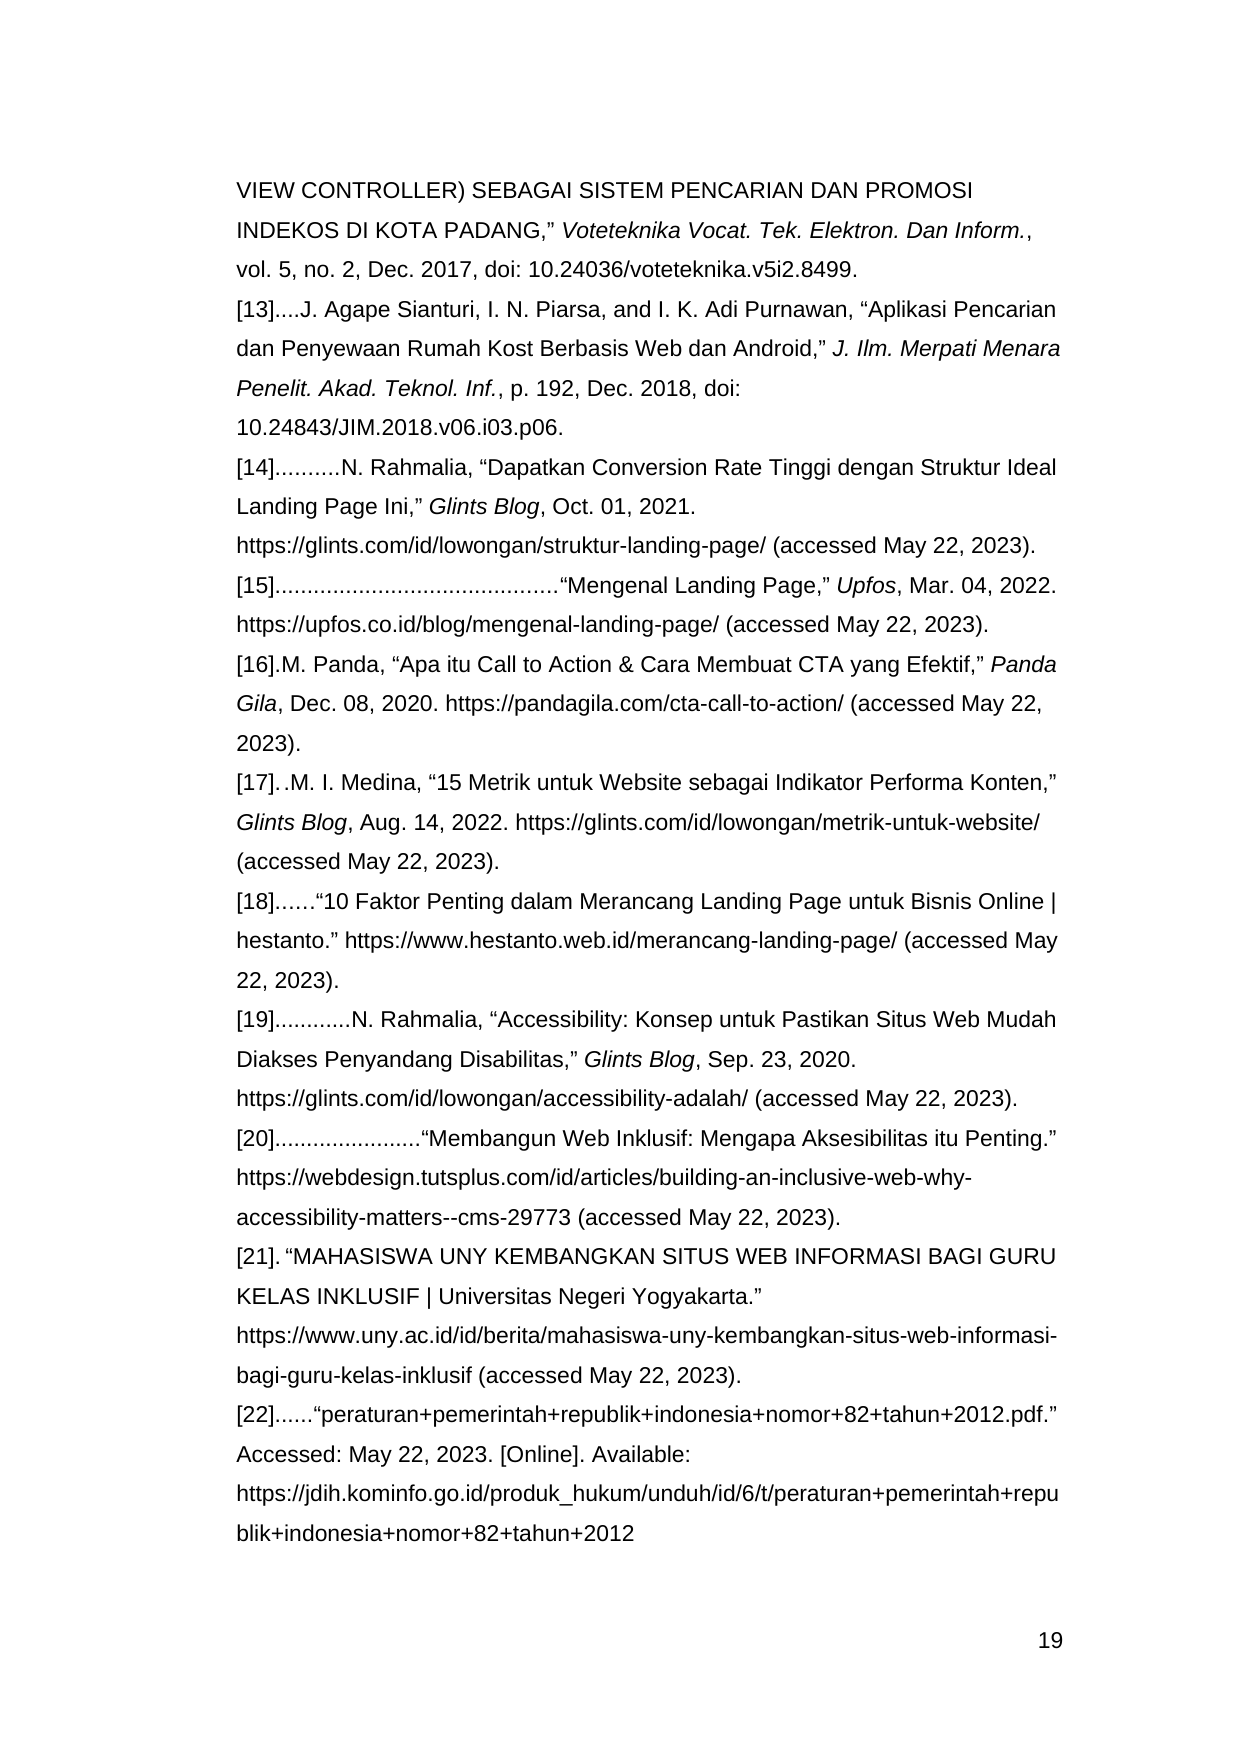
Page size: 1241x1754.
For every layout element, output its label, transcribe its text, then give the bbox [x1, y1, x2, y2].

text [19] N. Rahmalia, “Accessibility: Konsep untuk Pastikan Situs Web Mudah Diakses Penyandang Disabilitas,” Glints Blog, Sep. 23, 2020. https://glints.com/id/lowongan/accessibility-adalah/ (accessed May 22, 2023). [236, 1006, 1063, 1112]
text [16] M. Panda, “Apa itu Call to Action & Cara Membuat CTA yang Efektif,” Panda Gila, Dec. 08, 2020. https://pandagila.com/cta-call-to-action/ (accessed May 22, 2023). [236, 651, 1063, 756]
text [14] N. Rahmalia, “Dapatkan Conversion Rate Tinggi dengan Struktur Ideal Landing Page Ini,” Glints Blog, Oct. 01, 2021. https://glints.com/id/lowongan/struktur-landing-page/ (accessed May 22, 2023). [236, 453, 1063, 559]
text VIEW CONTROLLER) SEBAGAI SISTEM PENCARIAN DAN PROMOSI INDEKOS DI KOTA PADANG,” Voteteknika Vocat. Tek. Elektron. Dan Inform., vol. 5, no. 2, Dec. 2017, doi: 10.24036/voteteknika.v5i2.8499. [236, 177, 1063, 282]
text [18] “10 Faktor Penting dalam Merancang Landing Page untuk Bisnis Online | hestanto.” https://www.hestanto.web.id/merancang-landing-page/ (accessed May 22, 2023). [236, 888, 1063, 993]
text [15] “Mengenal Landing Page,” Upfos, Mar. 04, 2022. https://upfos.co.id/blog/mengenal-landing-page/ (accessed May 22, 2023). [236, 572, 1063, 638]
text [20] “Membangun Web Inklusif: Mengapa Aksesibilitas itu Penting.” https://webdesign.tutsplus.com/id/articles/building-an-inclusive-web-why-accessibility-matters--cms-29773 (accessed May 22, 2023). [236, 1125, 1063, 1230]
text [21] “MAHASISWA UNY KEMBANGKAN SITUS WEB INFORMASI BAGI GURU KELAS INKLUSIF | Universitas Negeri Yogyakarta.” https://www.uny.ac.id/id/berita/mahasiswa-uny-kembangkan-situs-web-informasi-bagi-guru-kelas-inklusif (accessed May 22, 2023). [236, 1243, 1063, 1388]
text [13] J. Agape Sianturi, I. N. Piarsa, and I. K. Adi Purnawan, “Aplikasi Pencarian dan Penyewaan Rumah Kost Berbasis Web dan Android,” J. Ilm. Merpati Menara Penelit. Akad. Teknol. Inf., p. 192, Dec. 2018, doi: 10.24843/JIM.2018.v06.i03.p06. [236, 296, 1063, 440]
text [22] “peraturan+pemerintah+republik+indonesia+nomor+82+tahun+2012.pdf.” Accessed: May 22, 2023. [Online]. Available: https://jdih.kominfo.go.id/produk_hukum/unduh/id/6/t/peraturan+pemerintah+republik+indonesia+nomor+82+tahun+2012 [236, 1401, 1063, 1546]
text [17] M. I. Medina, “15 Metrik untuk Website sebagai Indikator Performa Konten,” Glints Blog, Aug. 14, 2022. https://glints.com/id/lowongan/metrik-untuk-website/ (accessed May 22, 2023). [236, 769, 1063, 875]
